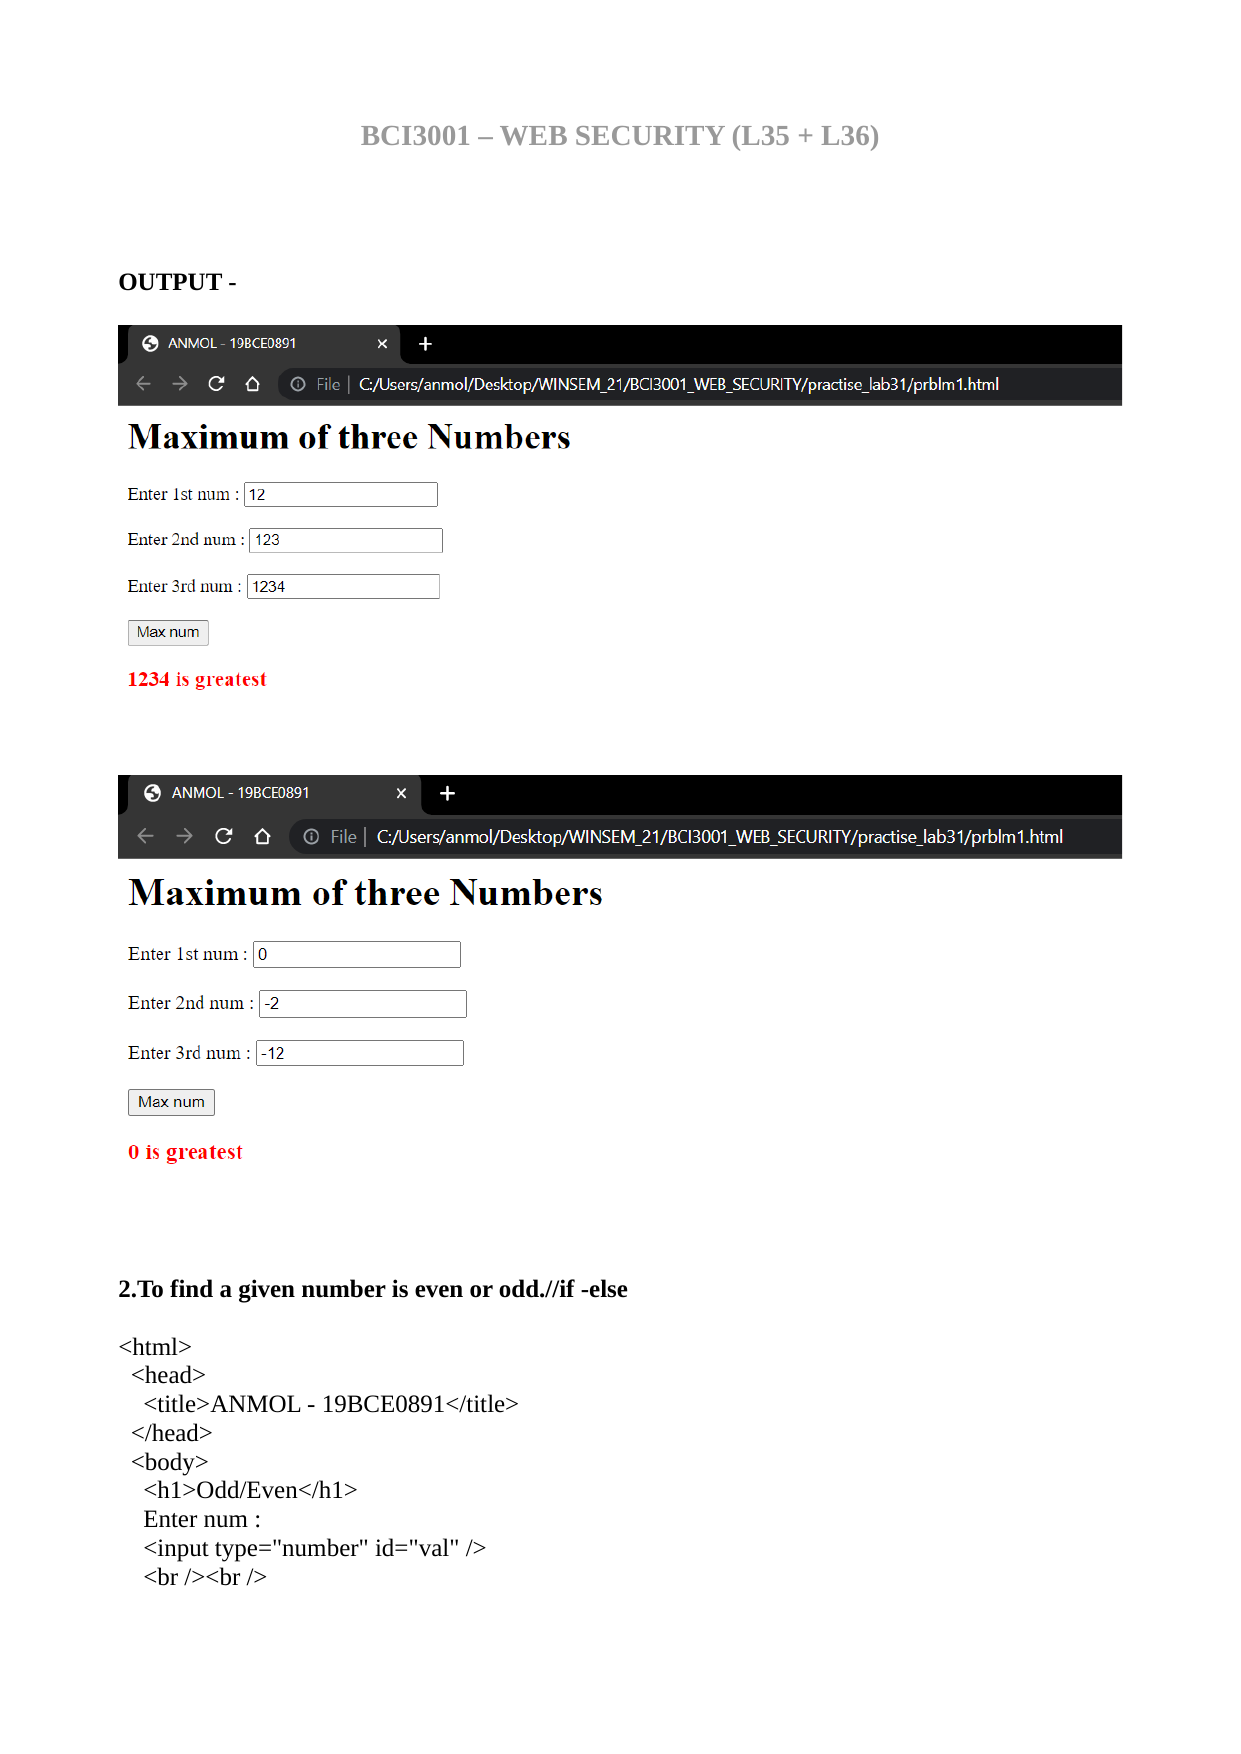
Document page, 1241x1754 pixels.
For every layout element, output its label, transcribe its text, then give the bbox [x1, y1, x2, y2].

text <title>ANMOL - 19BCE0891</title> [118, 1389, 1122, 1418]
text <head> [118, 1361, 1122, 1389]
text OUTPUT - [118, 267, 1122, 296]
text <h1>Odd/Even</h1> [118, 1476, 1122, 1504]
picture [118, 325, 1123, 718]
text Enter num : [118, 1504, 1122, 1533]
text <input type="number" id="val" /> [118, 1533, 1122, 1562]
text 2.To find a given number is even or odd.//if -else [118, 1274, 1122, 1303]
text <html> [118, 1332, 1122, 1361]
text </head> [118, 1418, 1122, 1447]
picture [118, 775, 1123, 1188]
text <br /><br /> [118, 1562, 1122, 1591]
text <body> [118, 1447, 1122, 1476]
